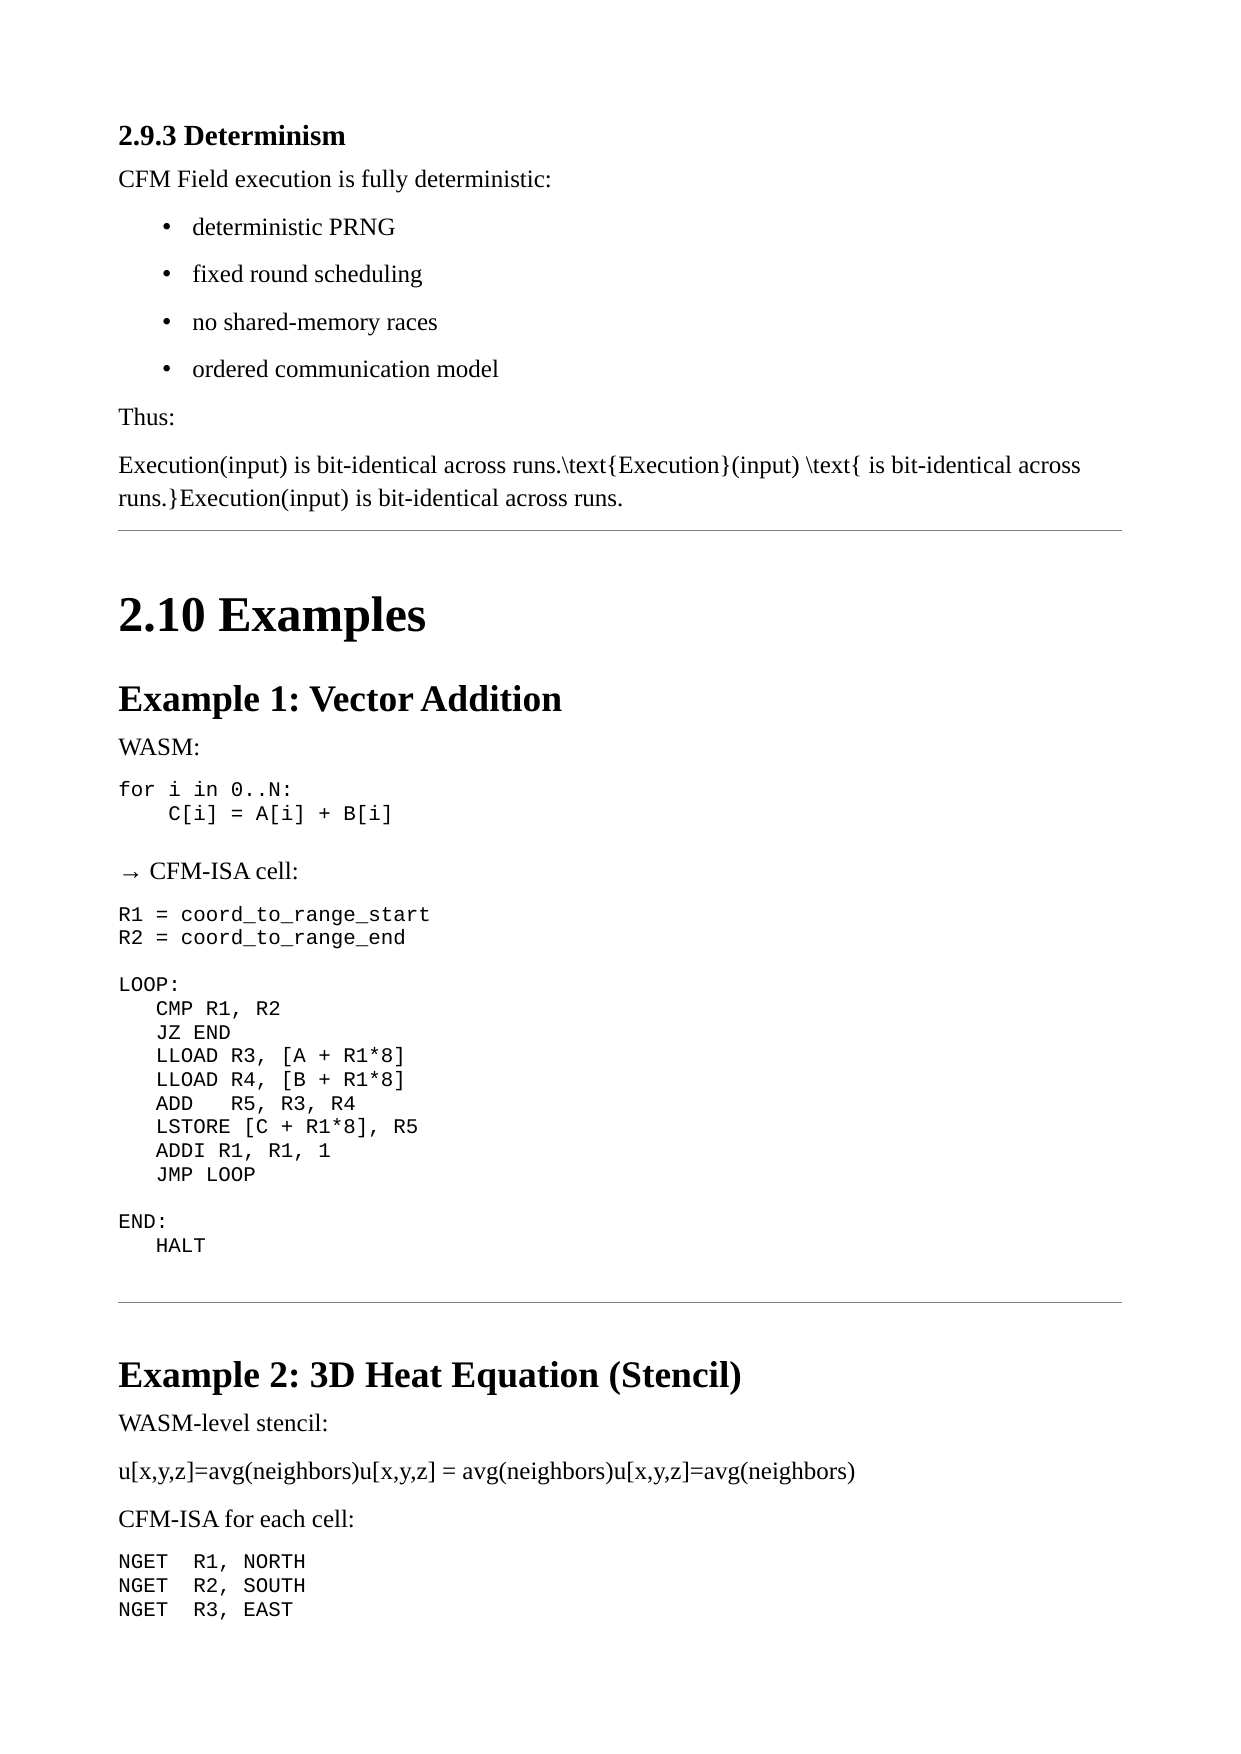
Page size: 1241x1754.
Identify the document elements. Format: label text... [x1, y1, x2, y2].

list fixed round scheduling [162, 259, 1122, 288]
text → CFM-ISA cell: [118, 856, 1122, 885]
text R2 = coord_to_range_end [118, 927, 1122, 951]
subtitle Example 1: Vector Addition [118, 676, 1122, 719]
text NGET R2, SOUTH [118, 1575, 1122, 1598]
subtitle 2.10 Examples [118, 585, 1122, 643]
text LSTORE [C + R1*8], R5 [118, 1116, 1122, 1140]
text Thus: [118, 402, 1122, 431]
text WASM: [118, 732, 1122, 760]
list deterministic PRNG [162, 212, 1122, 241]
text R1 = coord_to_range_start [118, 903, 1122, 927]
text ADD R5, R3, R4 [118, 1093, 1122, 1116]
text LLOAD R4, [B + R1*8] [118, 1069, 1122, 1093]
text CMP R1, R2 [118, 998, 1122, 1022]
text HALT [118, 1234, 1122, 1258]
subtitle Example 2: 3D Heat Equation (Stencil) [118, 1353, 1122, 1396]
text END: [118, 1211, 1122, 1234]
text JMP LOOP [118, 1164, 1122, 1187]
text LOOP: [118, 974, 1122, 998]
text NGET R3, EAST [118, 1598, 1122, 1622]
list no shared-memory races [162, 307, 1122, 336]
text ADDI R1, R1, 1 [118, 1140, 1122, 1164]
list ordered communication model [162, 354, 1122, 383]
text C[i] = A[i] + B[i] [118, 803, 1122, 826]
text JZ END [118, 1022, 1122, 1045]
text Execution(input) is bit-identical across runs.\text{Execution}(input) \text{ is bit-identical across runs.}Execution(input) is bit-identical across runs. [118, 450, 1122, 512]
text CFM-ISA for each cell: [118, 1504, 1122, 1532]
text u[x,y,z]=avg(neighbors)u[x,y,z] = avg(neighbors)u[x,y,z]=avg(neighbors) [118, 1456, 1122, 1485]
text LLOAD R3, [A + R1*8] [118, 1045, 1122, 1069]
text for i in 0..N: [118, 779, 1122, 803]
subtitle 2.9.3 Determinism [118, 118, 1122, 152]
text CFM Field execution is fully deterministic: [118, 164, 1122, 193]
text NGET R1, NORTH [118, 1551, 1122, 1575]
text WASM-level stencil: [118, 1408, 1122, 1437]
